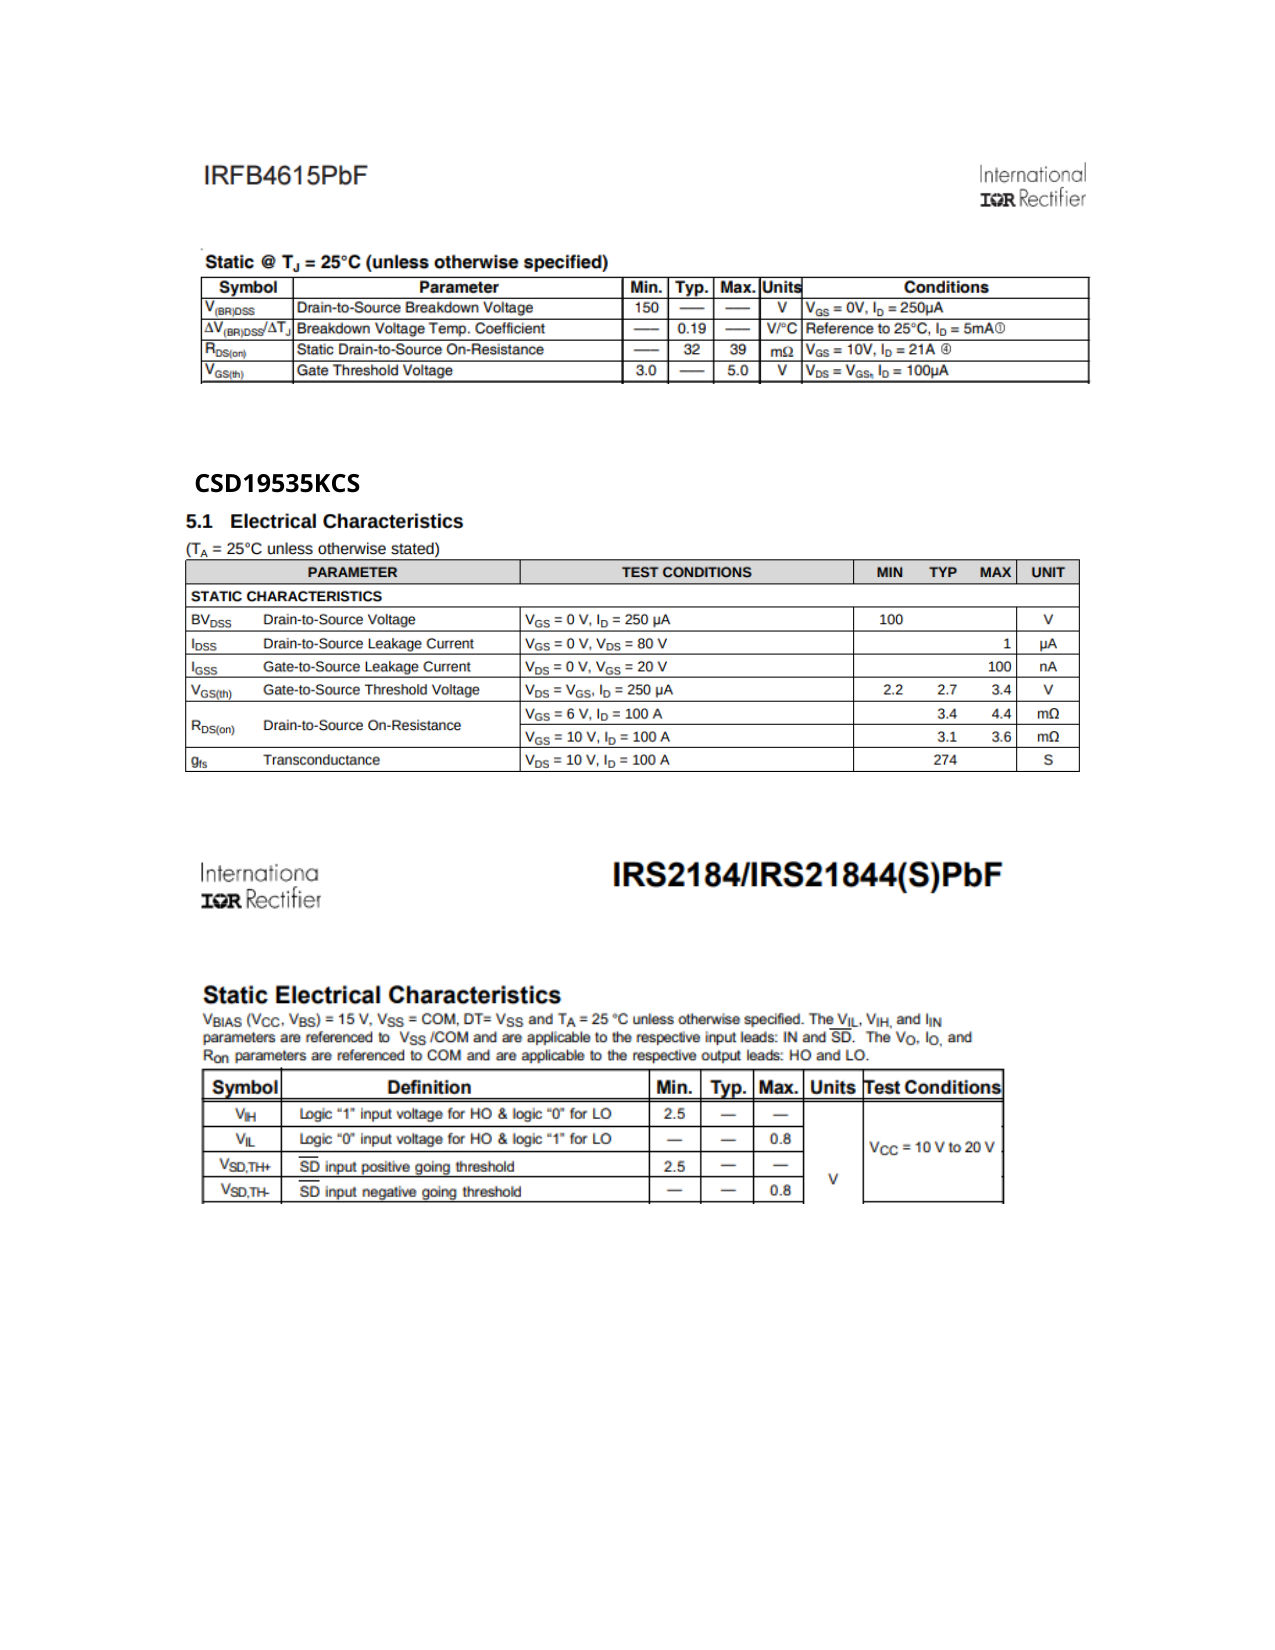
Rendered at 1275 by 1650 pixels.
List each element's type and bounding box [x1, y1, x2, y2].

picture [196, 156, 1097, 384]
picture [181, 510, 1082, 772]
picture [192, 853, 1010, 1204]
